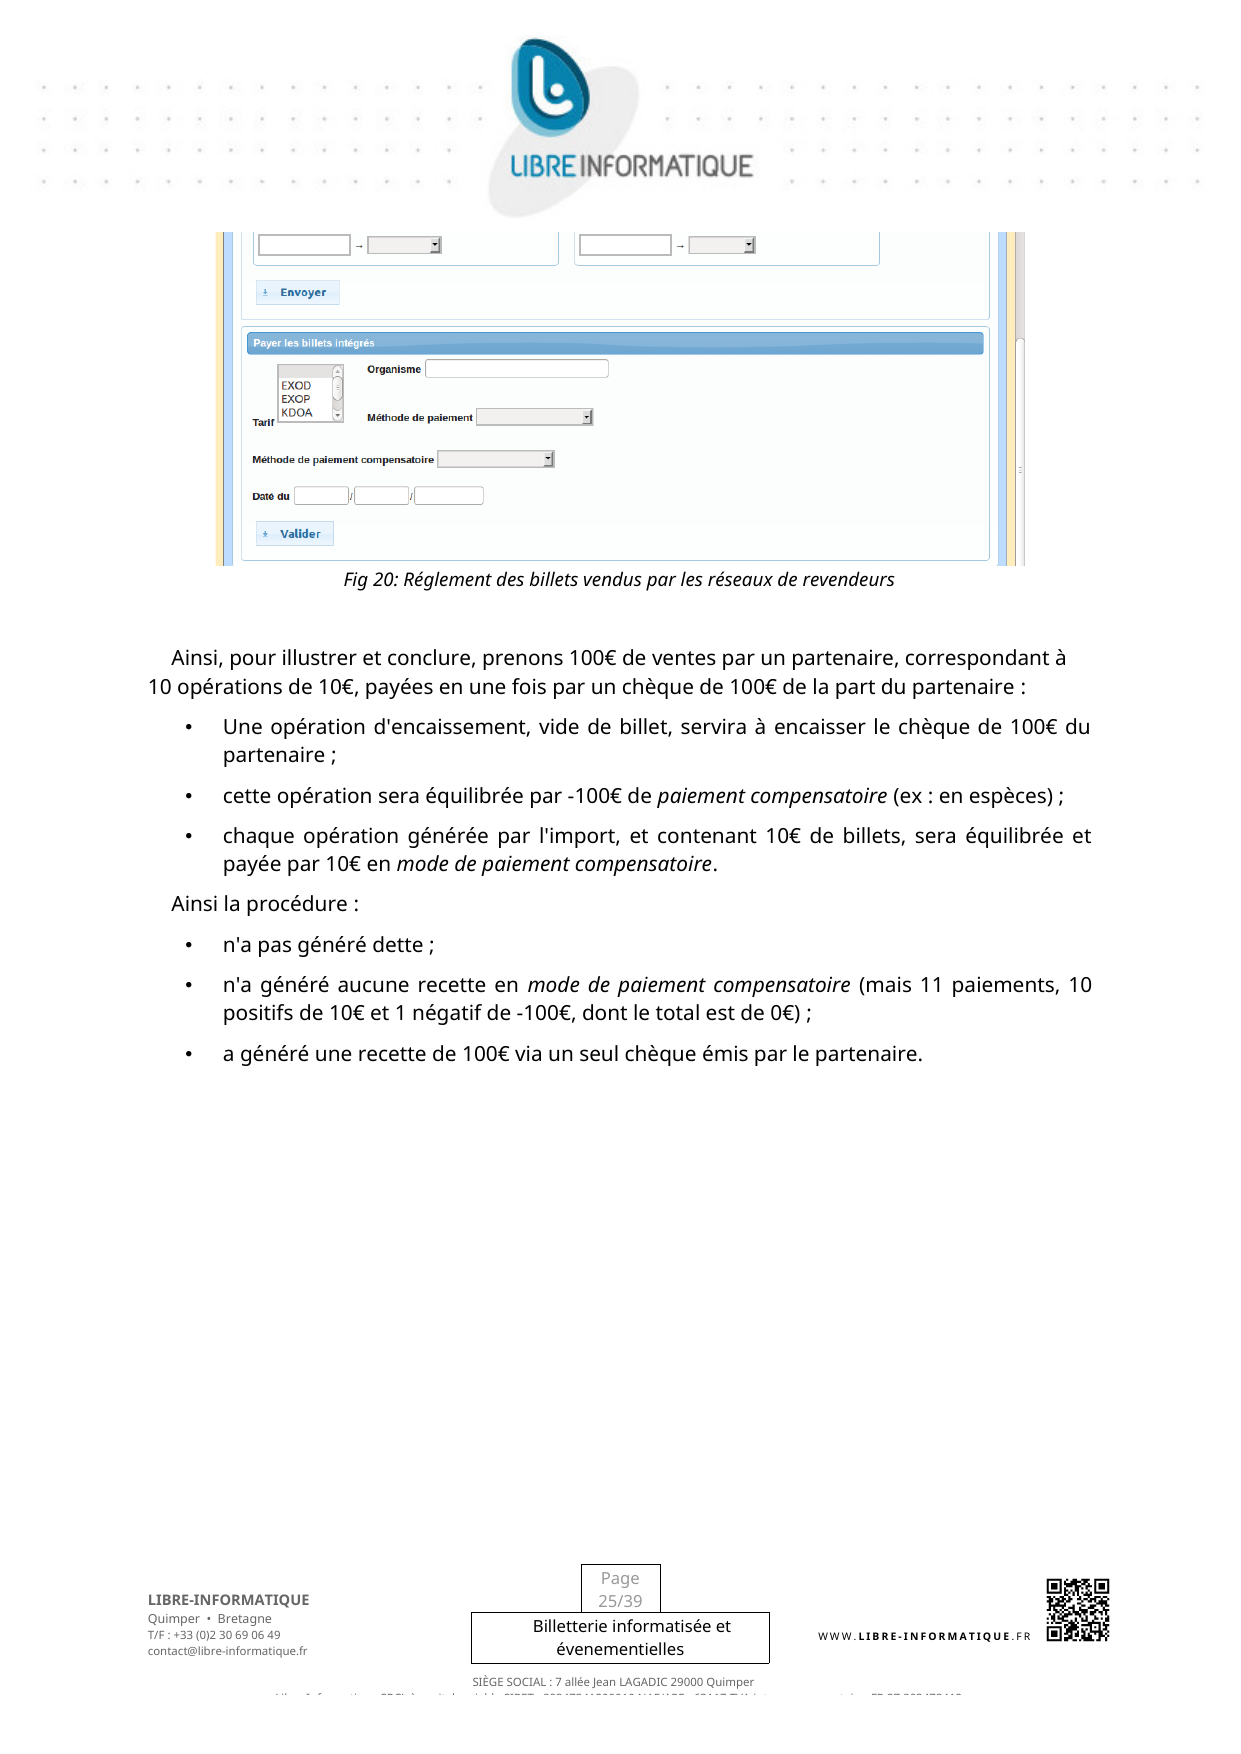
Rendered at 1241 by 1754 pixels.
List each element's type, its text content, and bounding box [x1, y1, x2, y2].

list a généré une recette de 100€ via un seul chèque émis par le partenaire. [185, 1039, 1093, 1067]
picture [215, 232, 1025, 566]
text Ainsi, pour illustrer et conclure, prenons 100€ de ventes par un partenaire, correspondant à 10 opérations de 10€, payées en une fois par un chèque de 100€ de la part du partenaire : [148, 643, 1093, 700]
list chaque opération générée par l'import, et contenant 10€ de billets, sera équilibrée et payée par 10€ en mode de paiement compensatoire. [185, 821, 1093, 878]
picture [27, 35, 1213, 220]
list Une opération d'encaissement, vide de billet, servira à encaisser le chèque de 100€ du partenaire ; [185, 712, 1093, 769]
text Ainsi la procédure : [148, 889, 1093, 918]
list n'a généré aucune recette en mode de paiement compensatoire (mais 11 paiements, 10 positifs de 10€ et 1 négatif de -100€, dont le total est de 0€) ; [185, 970, 1093, 1027]
text Fig 20: Réglement des billets vendus par les réseaux de revendeurs [216, 566, 1025, 591]
picture [1036, 1568, 1120, 1652]
list n'a pas généré dette ; [185, 930, 1093, 958]
list cette opération sera équilibrée par -100€ de paiement compensatoire (ex : en espèces) ; [185, 781, 1093, 809]
